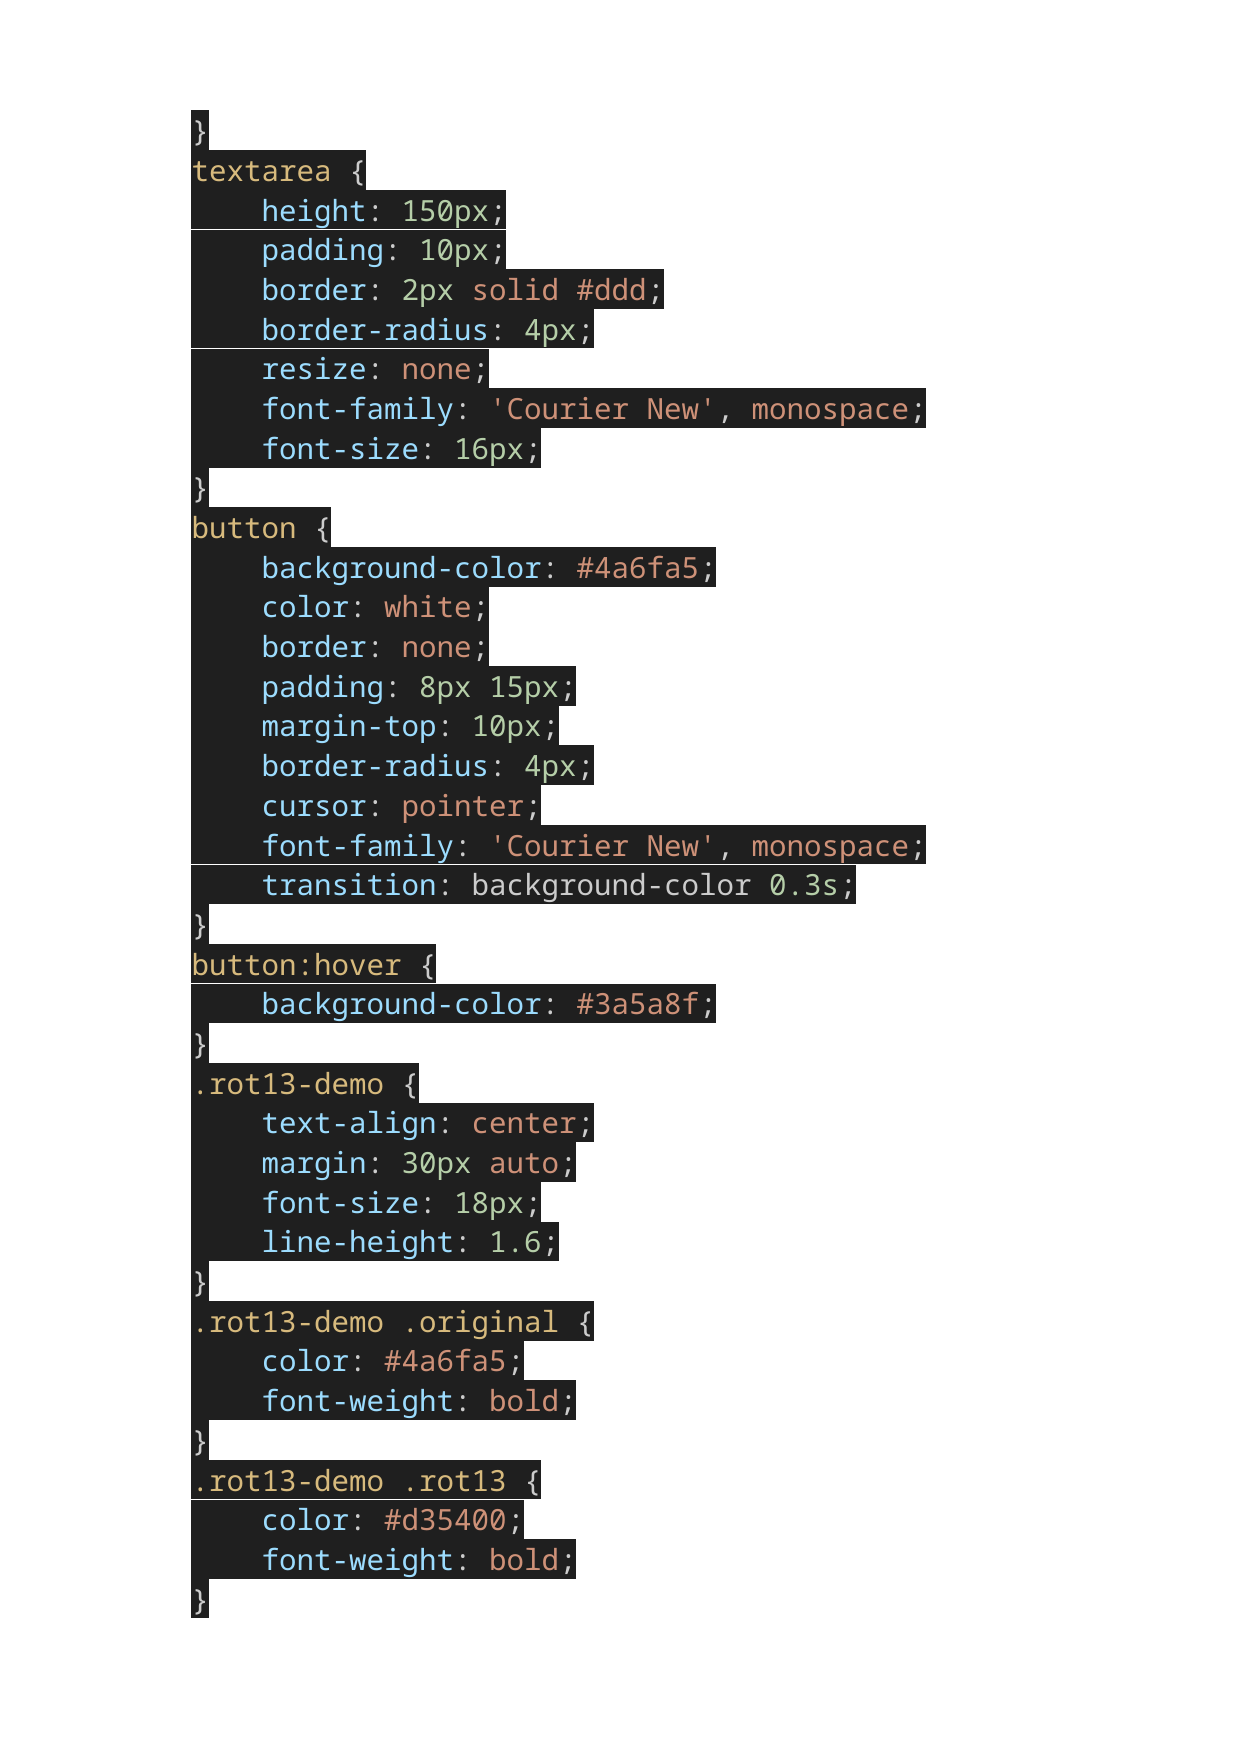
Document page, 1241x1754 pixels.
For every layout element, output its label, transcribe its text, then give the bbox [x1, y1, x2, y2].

text .rot13-demo { [191, 1063, 1165, 1103]
text border: none; [191, 626, 1165, 666]
text text-align: center; [191, 1103, 1165, 1142]
text border-radius: 4px; [191, 745, 1165, 785]
text font-weight: bold; [191, 1539, 1165, 1579]
text .rot13-demo .original { [191, 1301, 1165, 1341]
text font-size: 16px; [191, 428, 1165, 468]
text font-size: 18px; [191, 1182, 1165, 1222]
text button { [191, 507, 1165, 547]
text textarea { [191, 150, 1165, 190]
text } [191, 1579, 1165, 1618]
text padding: 10px; [191, 229, 1165, 269]
text color: #d35400; [191, 1499, 1165, 1539]
text background-color: #3a5a8f; [191, 983, 1165, 1023]
text .rot13-demo .rot13 { [191, 1460, 1165, 1499]
text font-family: 'Courier New', monospace; [191, 388, 1165, 428]
text padding: 8px 15px; [191, 666, 1165, 706]
text } [191, 904, 1165, 944]
text color: white; [191, 587, 1165, 626]
text button:hover { [191, 944, 1165, 983]
text transition: background-color 0.3s; [191, 864, 1165, 904]
text } [191, 468, 1165, 507]
text } [191, 1023, 1165, 1063]
text font-weight: bold; [191, 1380, 1165, 1420]
text margin: 30px auto; [191, 1142, 1165, 1182]
text color: #4a6fa5; [191, 1341, 1165, 1380]
text background-color: #4a6fa5; [191, 547, 1165, 587]
text height: 150px; [191, 190, 1165, 229]
text border-radius: 4px; [191, 309, 1165, 348]
text } [191, 110, 1165, 150]
text cursor: pointer; [191, 785, 1165, 825]
text margin-top: 10px; [191, 706, 1165, 745]
text font-family: 'Courier New', monospace; [191, 825, 1165, 864]
text } [191, 1261, 1165, 1301]
text line-height: 1.6; [191, 1222, 1165, 1261]
text border: 2px solid #ddd; [191, 269, 1165, 309]
text } [191, 1420, 1165, 1460]
text resize: none; [191, 348, 1165, 388]
